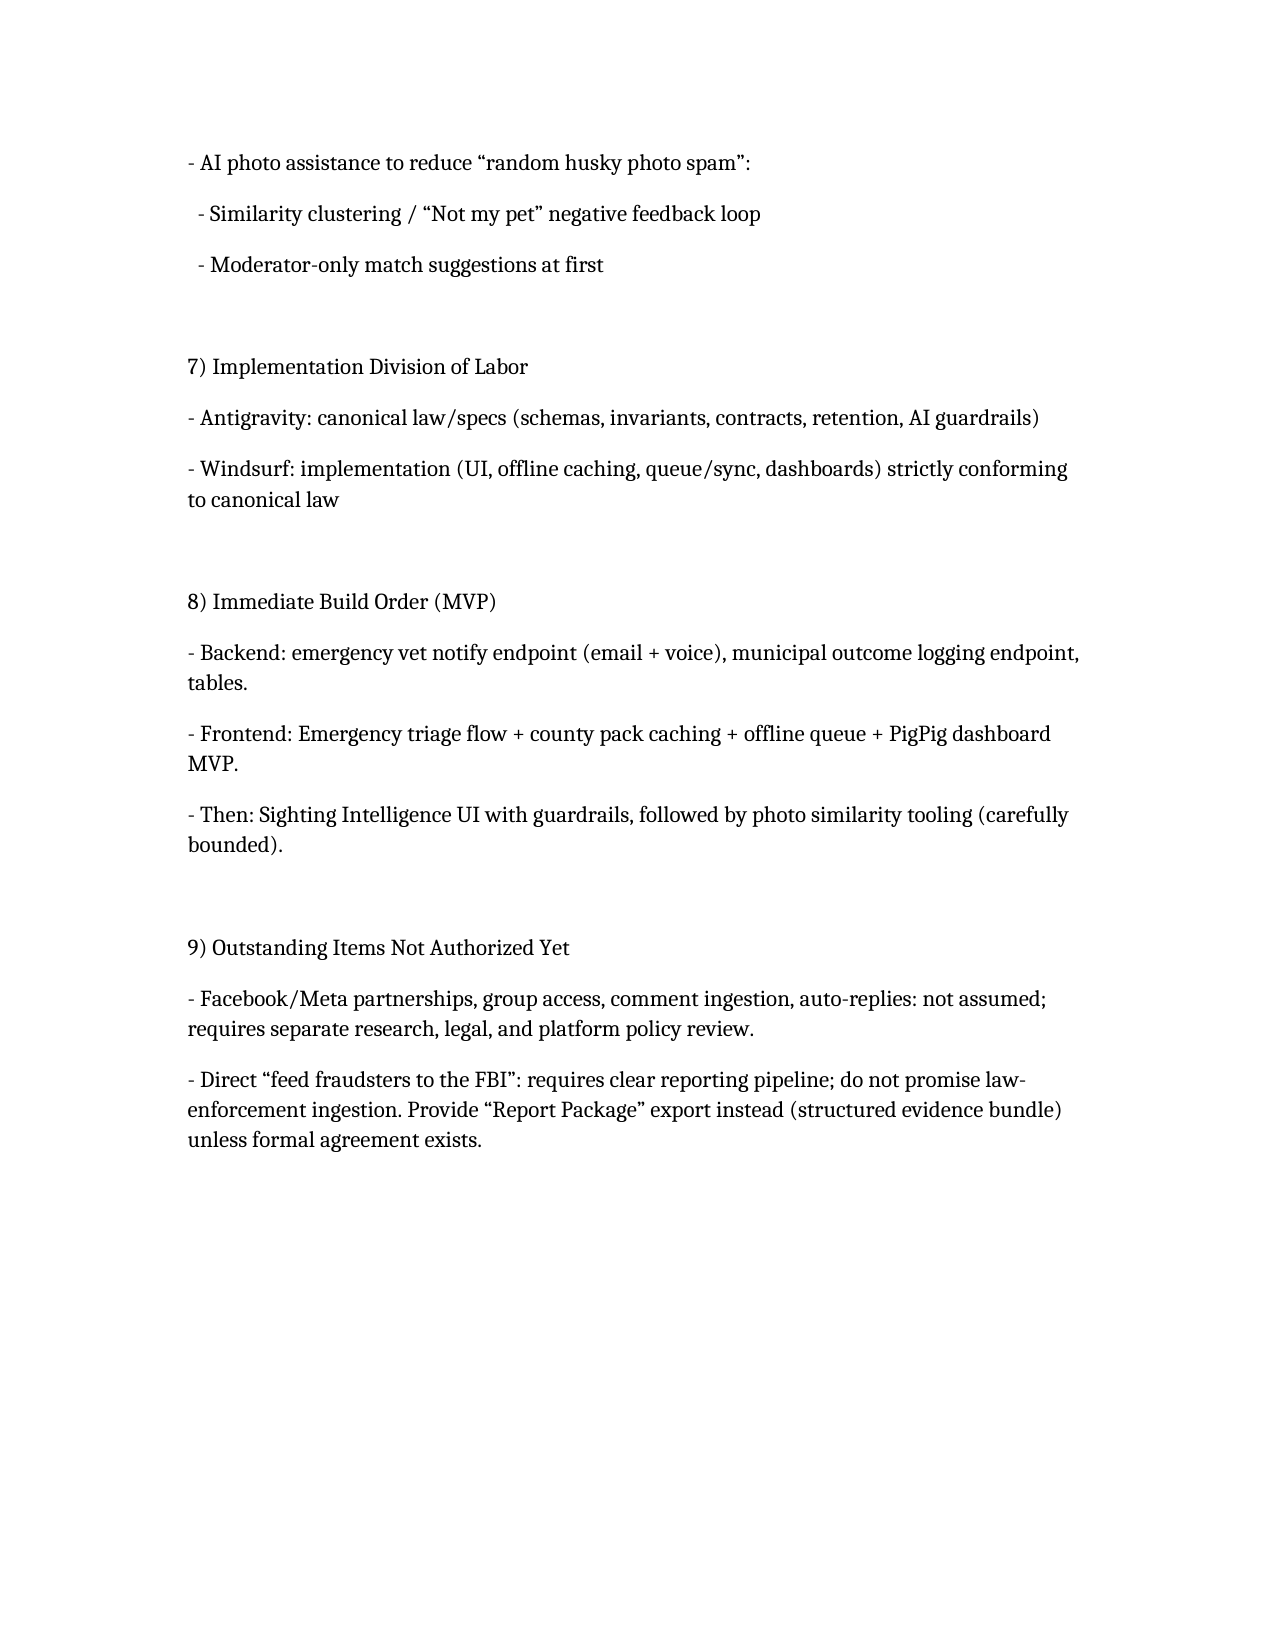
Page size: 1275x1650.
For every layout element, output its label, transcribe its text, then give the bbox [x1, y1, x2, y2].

text - Facebook/Meta partnerships, group access, comment ingestion, auto-replies: not assumed; requires separate research, legal, and platform policy review. [187, 985, 1087, 1042]
text - Windsurf: implementation (UI, offline caching, queue/sync, dashboards) strictly conforming to canonical law [187, 456, 1087, 513]
text - Frontend: Emergency triage flow + county pack caching + offline queue + PigPig dashboard MVP. [187, 721, 1087, 777]
text - Then: Sighting Intelligence UI with guardrails, followed by photo similarity tooling (carefully bounded). [187, 802, 1087, 859]
text - Moderator-only match suggestions at first [187, 252, 1087, 278]
text - Antigravity: canonical law/specs (schemas, invariants, contracts, retention, AI guardrails) [187, 405, 1087, 432]
text 9) Outstanding Items Not Authorized Yet [187, 934, 1087, 961]
text - Similarity clustering / “Not my pet” negative feedback loop [187, 201, 1087, 227]
text 7) Implementation Division of Labor [187, 354, 1087, 381]
text 8) Immediate Build Order (MVP) [187, 588, 1087, 615]
text - AI photo assistance to reduce “random husky photo spam”: [187, 150, 1087, 176]
text - Backend: emergency vet notify endpoint (email + voice), municipal outcome logging endpoint, tables. [187, 639, 1087, 696]
text - Direct “feed fraudsters to the FBI”: requires clear reporting pipeline; do not promise law-enforcement ingestion. Provide “Report Package” export instead (structured evidence bundle) unless formal agreement exists. [187, 1067, 1087, 1153]
